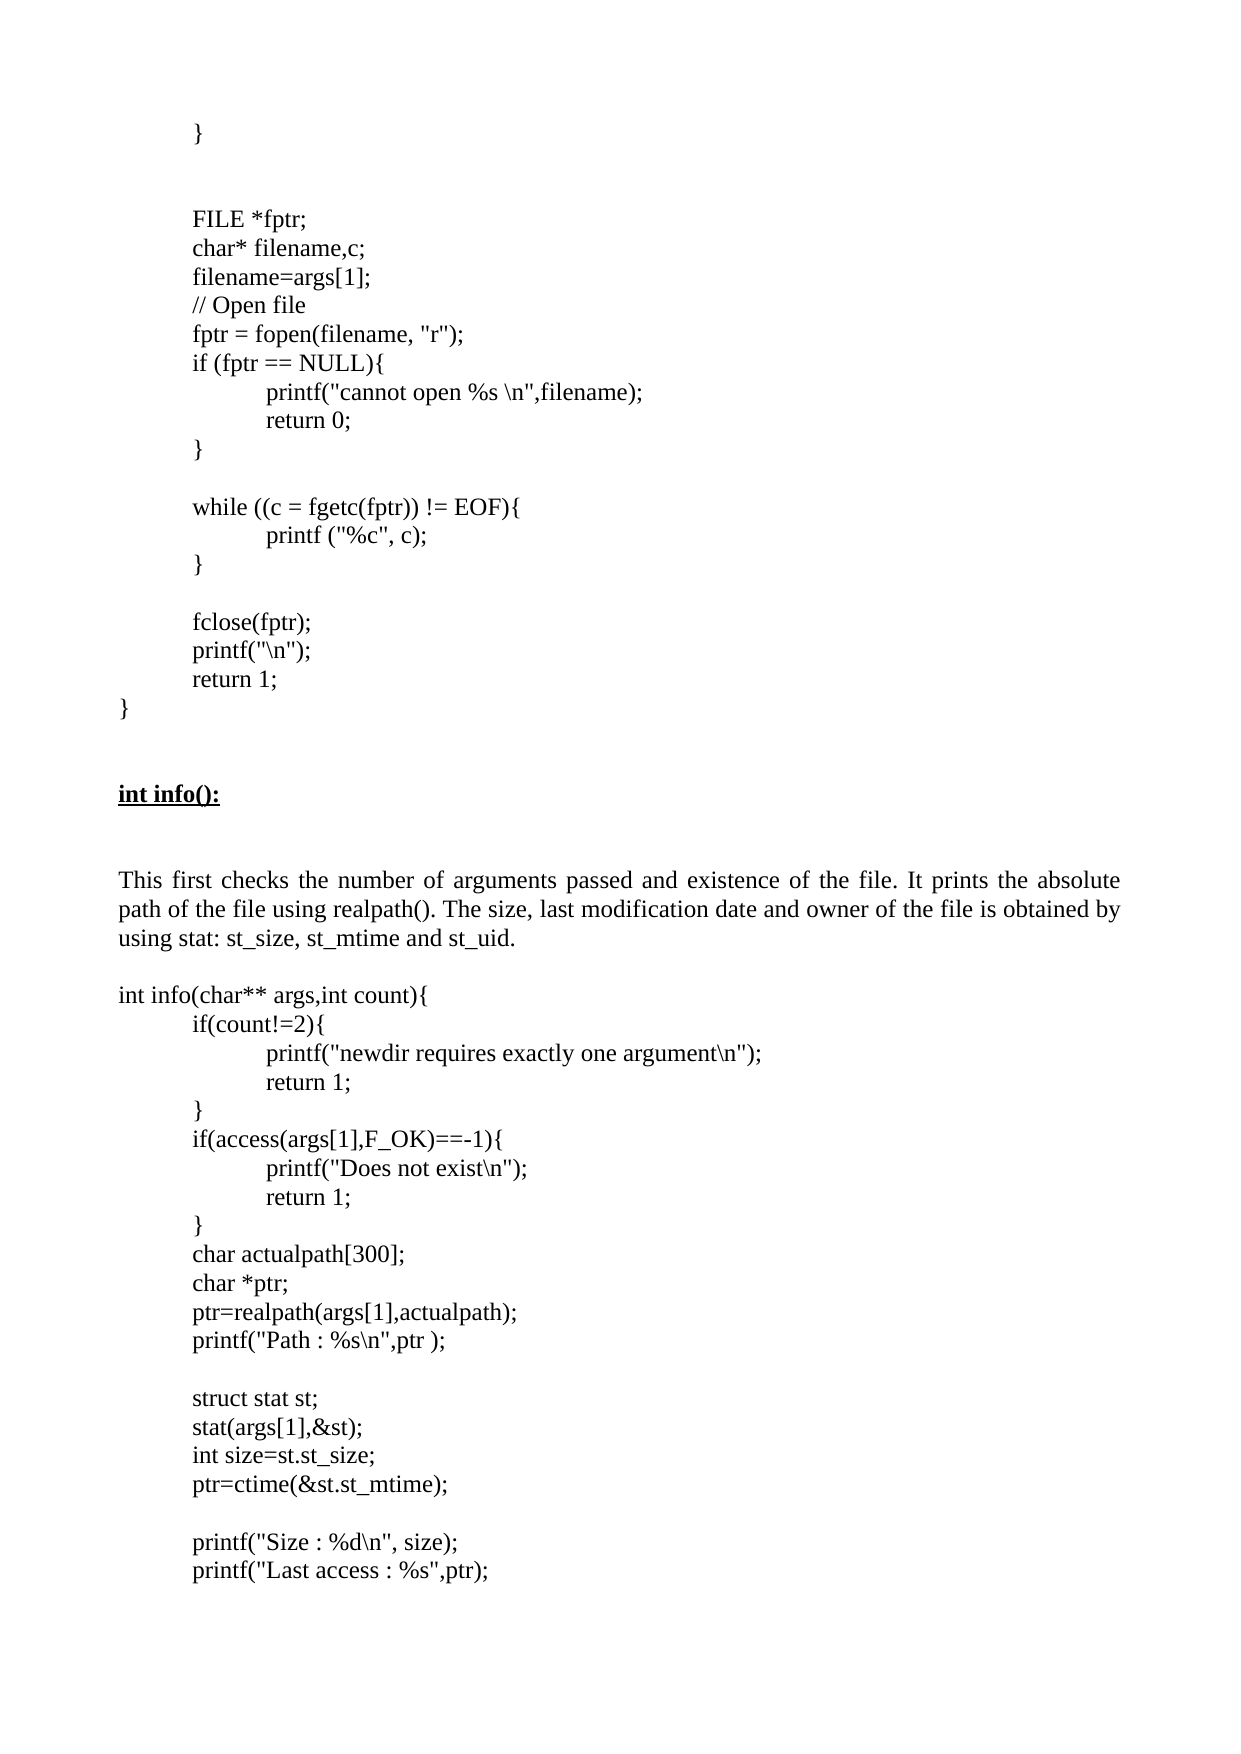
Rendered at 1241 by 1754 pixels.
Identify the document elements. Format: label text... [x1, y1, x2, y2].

text fclose(fptr); [118, 607, 1122, 636]
text return 0; [118, 406, 1122, 434]
text } [118, 434, 1122, 463]
text stat(args[1],&st); [118, 1412, 1122, 1441]
text if (fptr == NULL){ [118, 348, 1122, 377]
text printf("Does not exist\n"); [118, 1153, 1122, 1182]
text printf("\n"); [118, 636, 1122, 664]
text FILE *fptr; [118, 204, 1122, 233]
text int info(char** args,int count){ [118, 981, 1122, 1009]
text ptr=ctime(&st.st_mtime); [118, 1469, 1122, 1498]
text } [118, 1211, 1122, 1239]
text filename=args[1]; [118, 262, 1122, 291]
text char *ptr; [118, 1268, 1122, 1297]
text This first checks the number of arguments passed and existence of the file. It prints the absolute path of the file using realpath(). The size, last modification date and owner of the file is obtained by using stat: st_size, st_mtime and st_uid. [118, 866, 1122, 952]
text if(access(args[1],F_OK)==-1){ [118, 1124, 1122, 1153]
text printf("cannot open %s \n",filename); [118, 377, 1122, 406]
text char actualpath[300]; [118, 1239, 1122, 1268]
text printf("Path : %s\n",ptr ); [118, 1326, 1122, 1354]
text return 1; [118, 1182, 1122, 1211]
text } [118, 693, 1122, 722]
text return 1; [118, 1067, 1122, 1096]
text } [118, 549, 1122, 578]
text struct stat st; [118, 1383, 1122, 1412]
text int info(): [118, 779, 1122, 808]
text printf("Size : %d\n", size); [118, 1527, 1122, 1556]
text fptr = fopen(filename, "r"); [118, 319, 1122, 348]
text if(count!=2){ [118, 1009, 1122, 1038]
text char* filename,c; [118, 233, 1122, 262]
text ptr=realpath(args[1],actualpath); [118, 1297, 1122, 1326]
text // Open file [118, 291, 1122, 319]
text } [118, 1096, 1122, 1124]
text printf("Last access : %s",ptr); [118, 1556, 1122, 1584]
text return 1; [118, 664, 1122, 693]
text } [118, 118, 1122, 147]
text while ((c = fgetc(fptr)) != EOF){ [118, 492, 1122, 521]
text int size=st.st_size; [118, 1441, 1122, 1469]
text printf ("%c", c); [118, 521, 1122, 549]
text printf("newdir requires exactly one argument\n"); [118, 1038, 1122, 1067]
